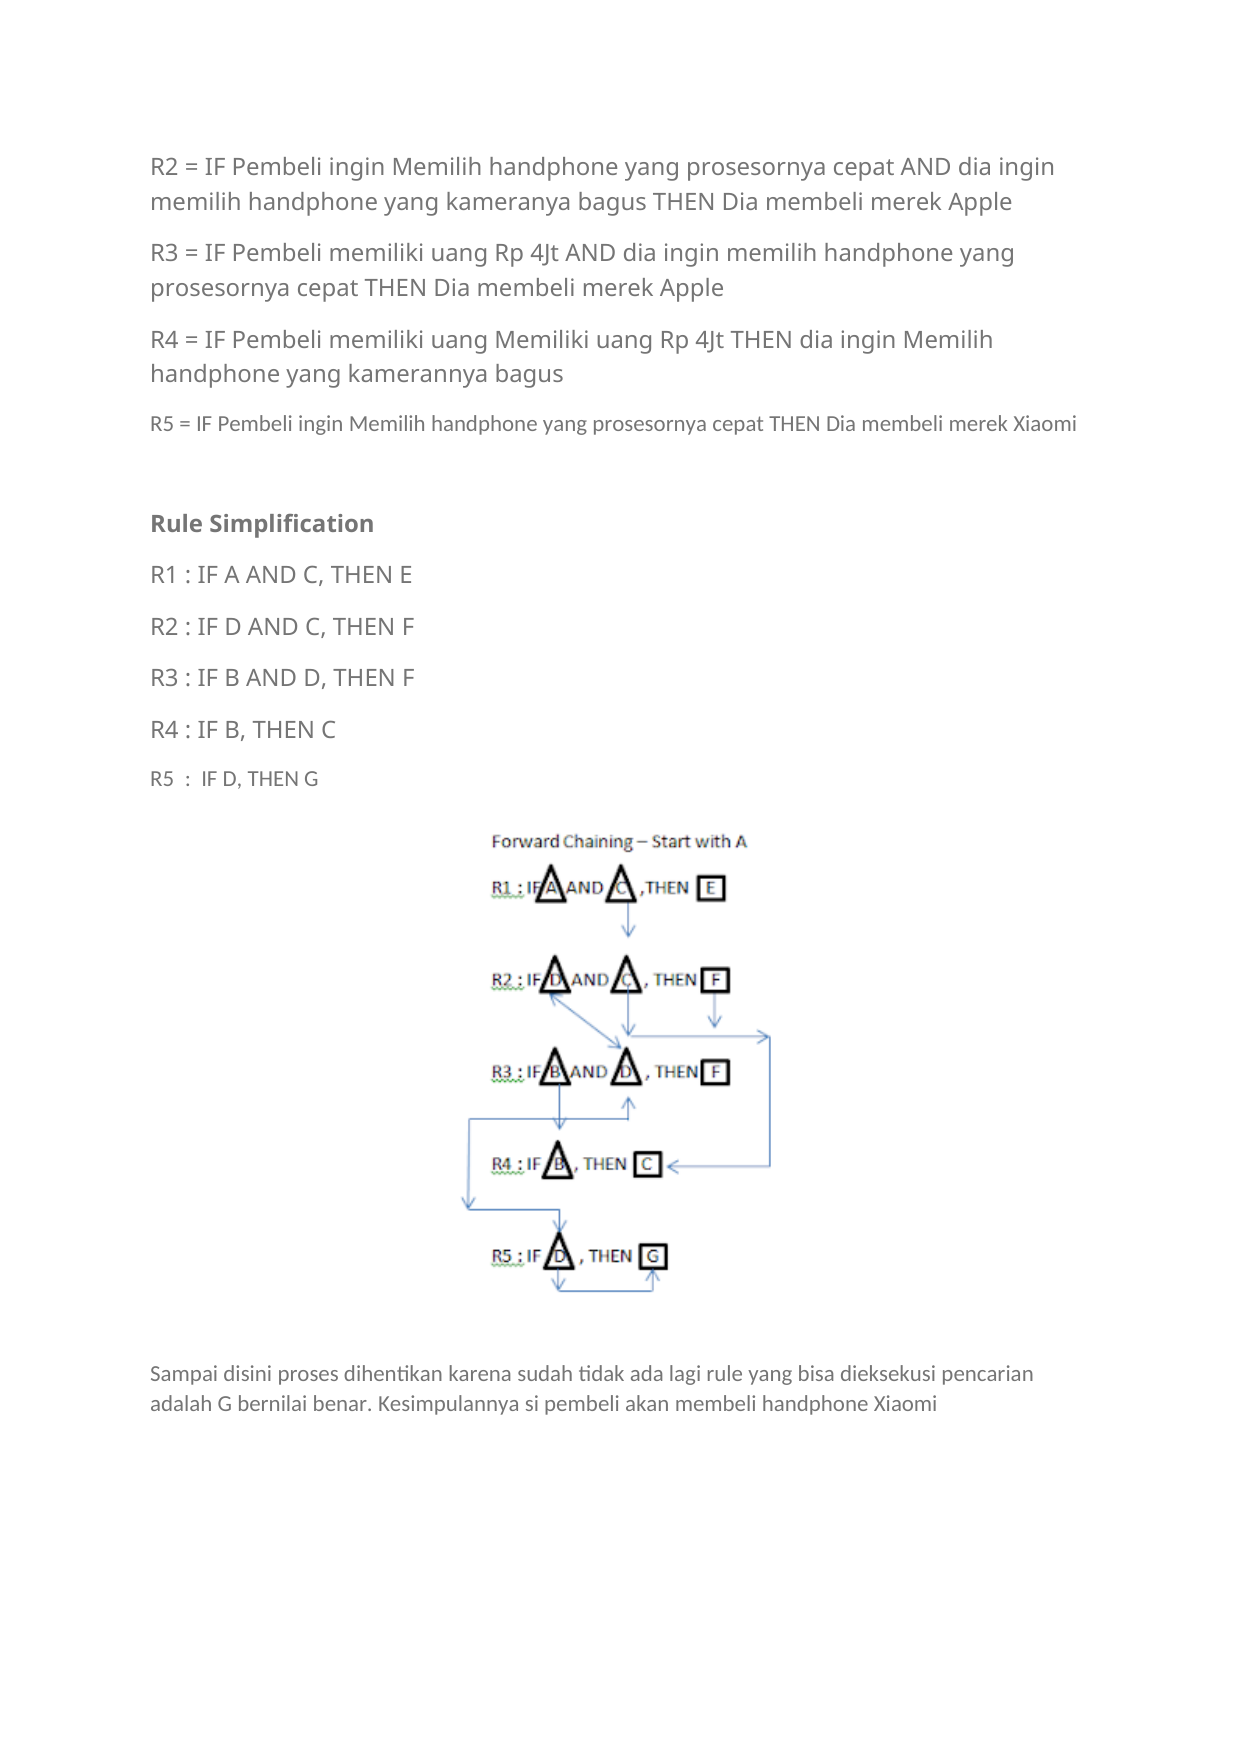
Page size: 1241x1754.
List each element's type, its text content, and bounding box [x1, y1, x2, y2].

text Rule Simplification [150, 507, 1090, 539]
text R2 = IF Pembeli ingin Memilih handphone yang prosesornya cepat AND dia ingin memilih handphone yang kameranya bagus THEN Dia membeli merek Apple [150, 150, 1090, 217]
text R2 : IF D AND C, THEN F [150, 610, 1090, 642]
text R3 = IF Pembeli memiliki uang Rp 4Jt AND dia ingin memilih handphone yang prosesornya cepat THEN Dia membeli merek Apple [150, 236, 1090, 304]
text R5 : IF D, THEN G [150, 764, 1090, 792]
text R5 = IF Pembeli ingin Memilih handphone yang prosesornya cepat THEN Dia membeli merek Xiaomi [150, 409, 1090, 437]
text Sampai disini proses dihentikan karena sudah tidak ada lagi rule yang bisa dieksekusi pencarian adalah G bernilai benar. Kesimpulannya si pembeli akan membeli handphone Xiaomi [150, 1329, 1090, 1417]
text R4 = IF Pembeli memiliki uang Memiliki uang Rp 4Jt THEN dia ingin Memilih handphone yang kamerannya bagus [150, 322, 1090, 390]
text R4 : IF B, THEN C [150, 713, 1090, 745]
text R3 : IF B AND D, THEN F [150, 661, 1090, 694]
text R1 : IF A AND C, THEN E [150, 558, 1090, 591]
